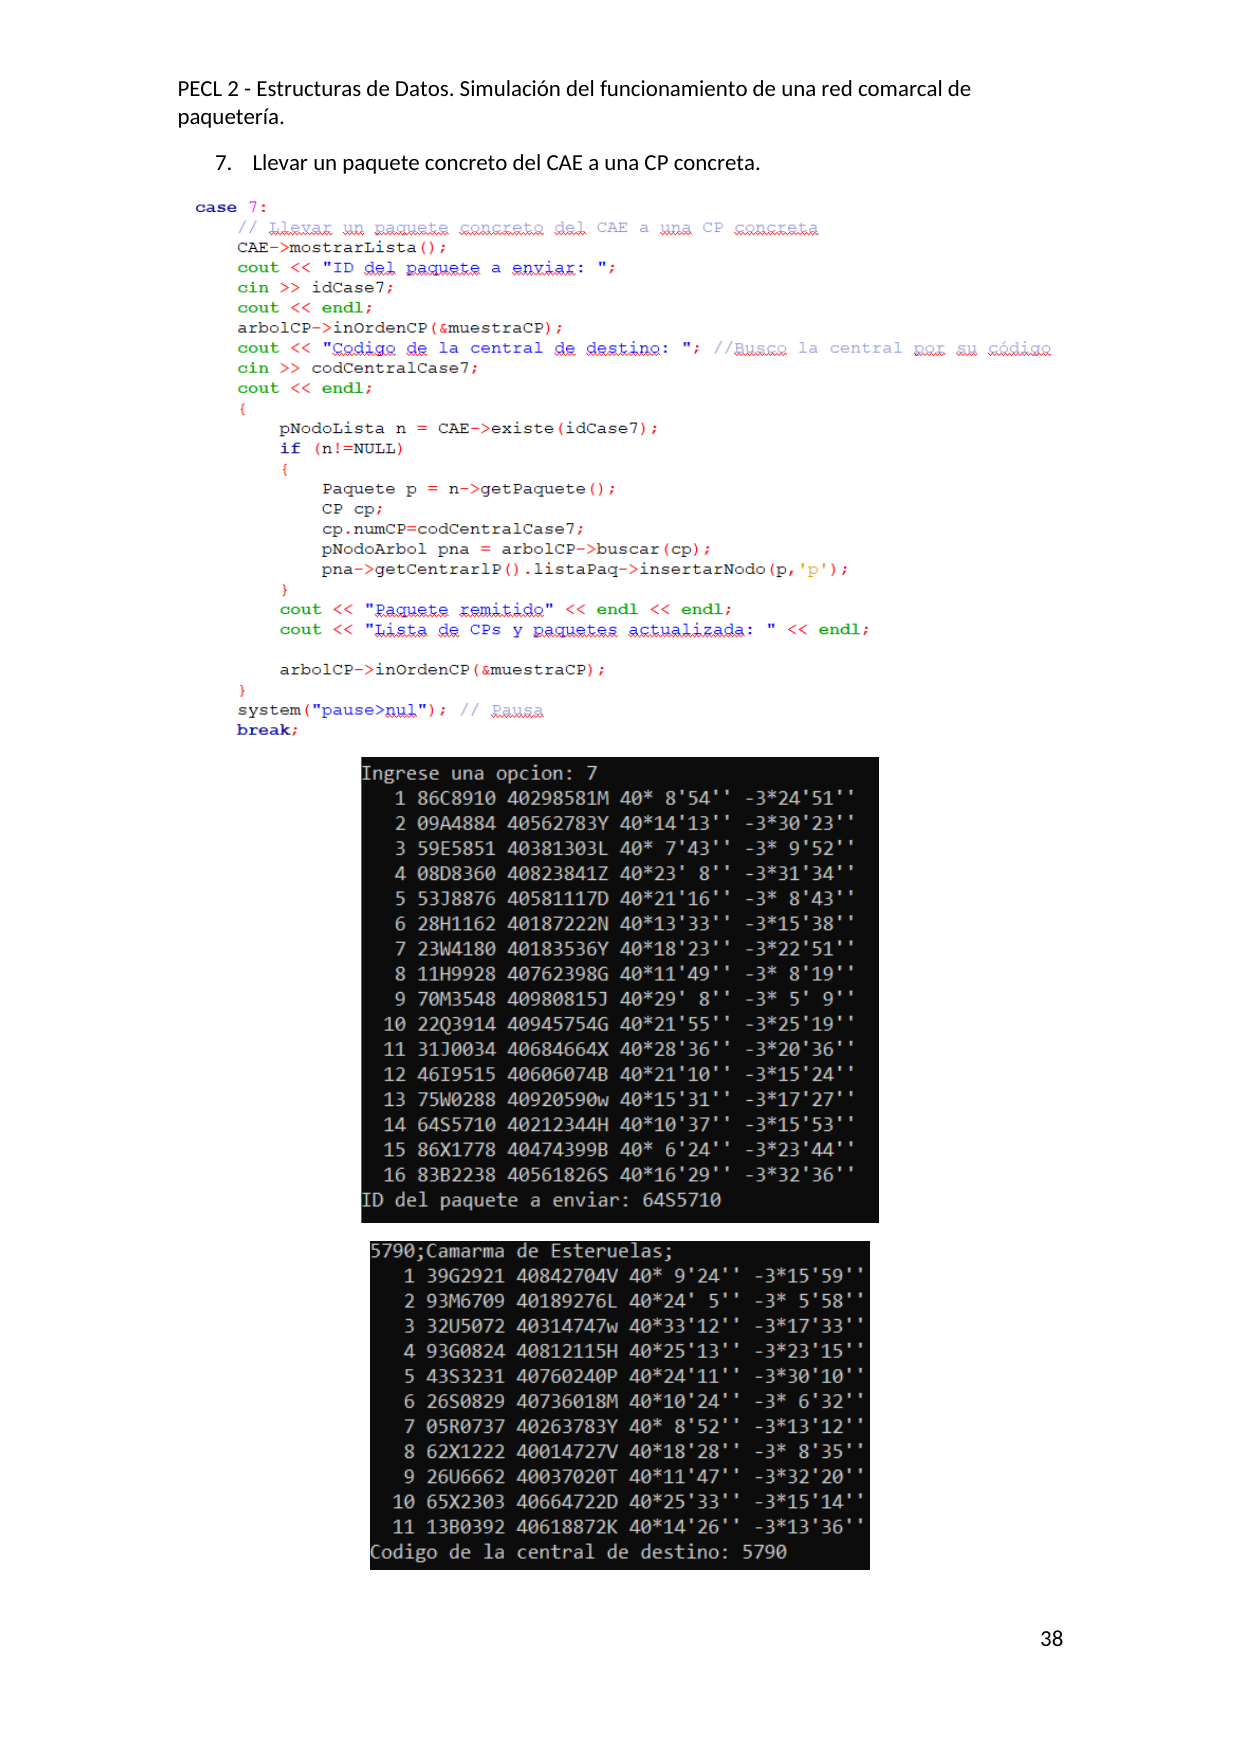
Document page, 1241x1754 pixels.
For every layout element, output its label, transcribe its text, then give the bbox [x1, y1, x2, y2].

list Llevar un paquete concreto del CAE a una CP concreta. [215, 148, 1063, 176]
picture [177, 194, 1063, 739]
picture [361, 757, 879, 1223]
picture [370, 1241, 870, 1570]
